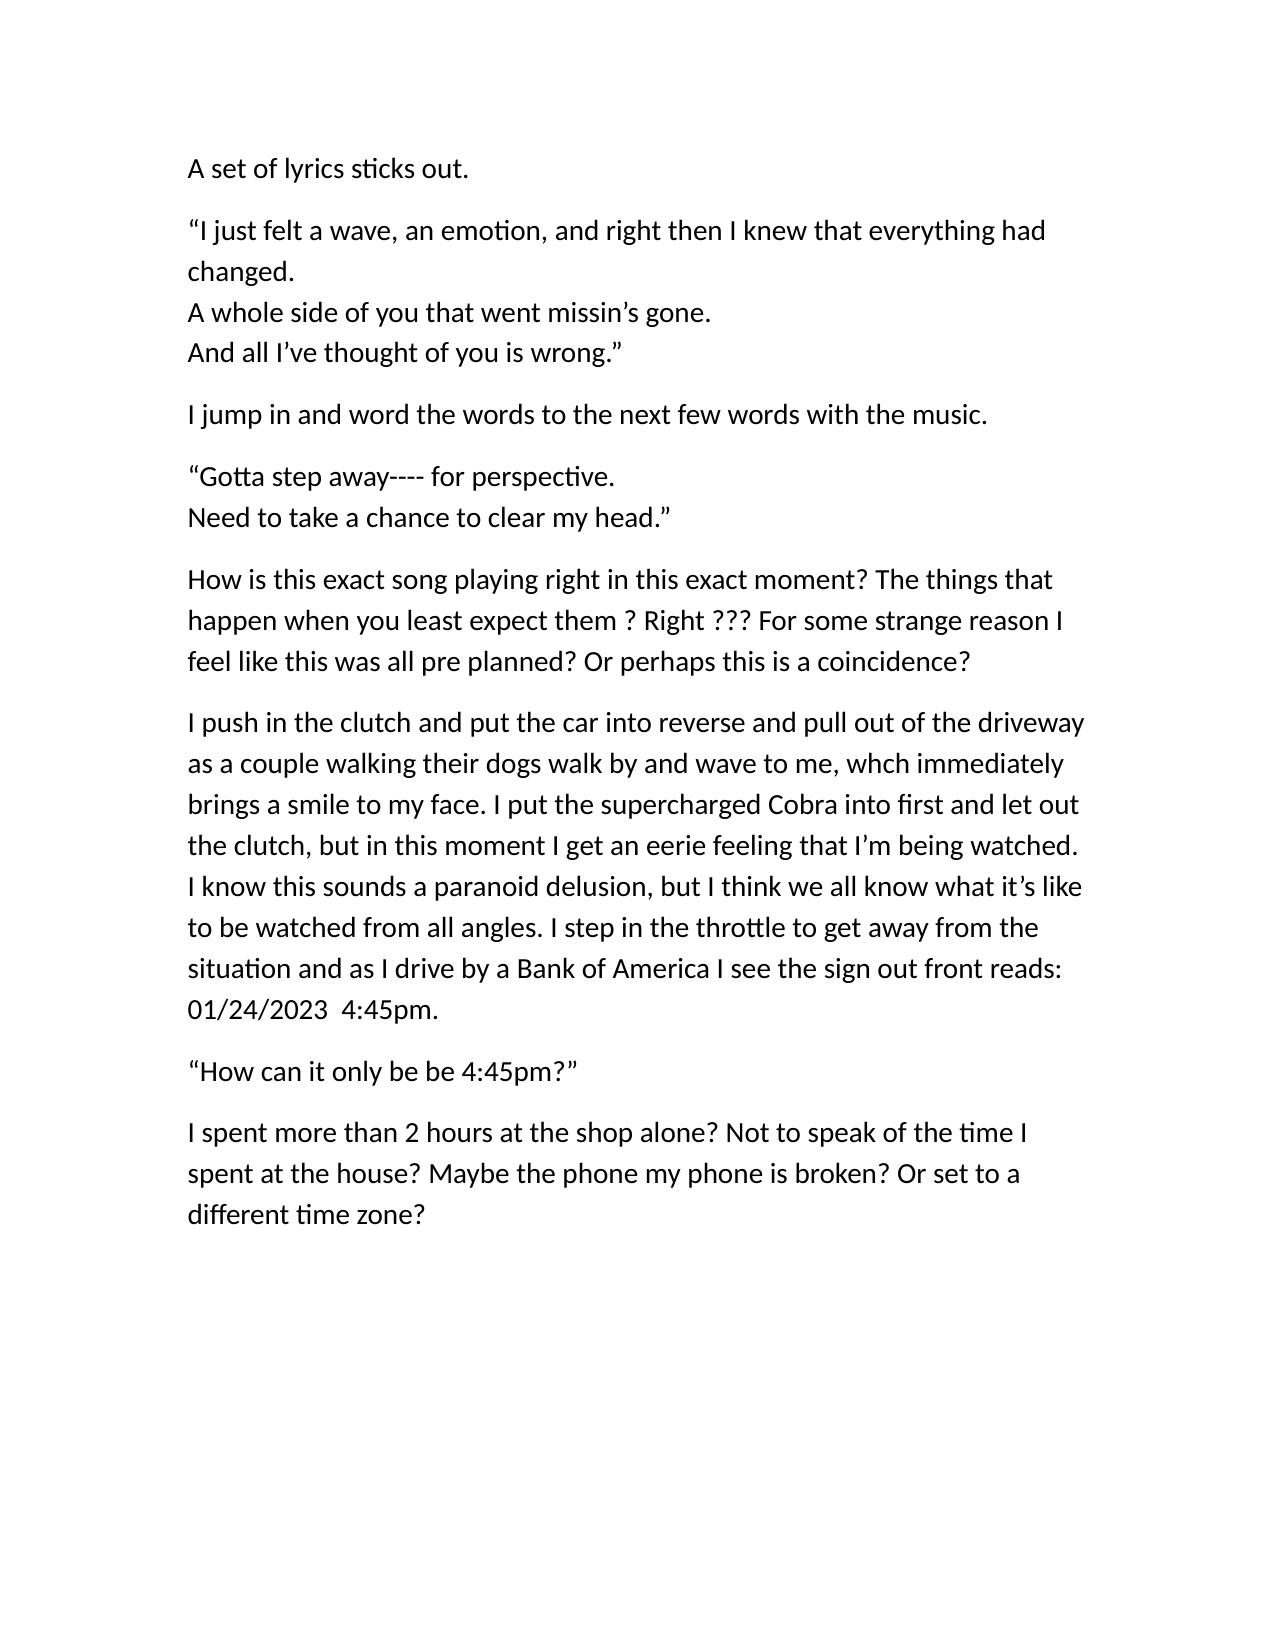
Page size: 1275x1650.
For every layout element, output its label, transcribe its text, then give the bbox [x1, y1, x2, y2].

text “I just felt a wave, an emotion, and right then I knew that everything had changed. A whole side of you that went missin’s gone. And all I’ve thought of you is wrong.” [187, 212, 1087, 370]
text I push in the clutch and put the car into reverse and pull out of the driveway as a couple walking their dogs walk by and wave to me, whch immediately brings a smile to my face. I put the supercharged Cobra into first and let out the clutch, but in this moment I get an eerie feeling that I’m being watched. I know this sounds a paranoid delusion, but I think we all know what it’s like to be watched from all angles. I step in the throttle to get away from the situation and as I drive by a Bank of America I see the sign out front reads: 01/24/2023 4:45pm. [187, 704, 1087, 1027]
text “Gotta step away---- for perspective. Need to take a chance to clear my head.” [187, 458, 1087, 535]
text How is this exact song playing right in this exact moment? The things that happen when you least expect them ? Right ??? For some strange reason I feel like this was all pre planned? Or perhaps this is a coincidence? [187, 561, 1087, 678]
text I spent more than 2 hours at the shop alone? Not to speak of the time I spent at the house? Maybe the phone my phone is broken? Or set to a different time zone? [187, 1114, 1087, 1232]
text “How can it only be be 4:45pm?” [187, 1053, 1087, 1088]
text A set of lyrics sticks out. [187, 150, 1087, 186]
text I jump in and word the words to the next few words with the music. [187, 396, 1087, 432]
